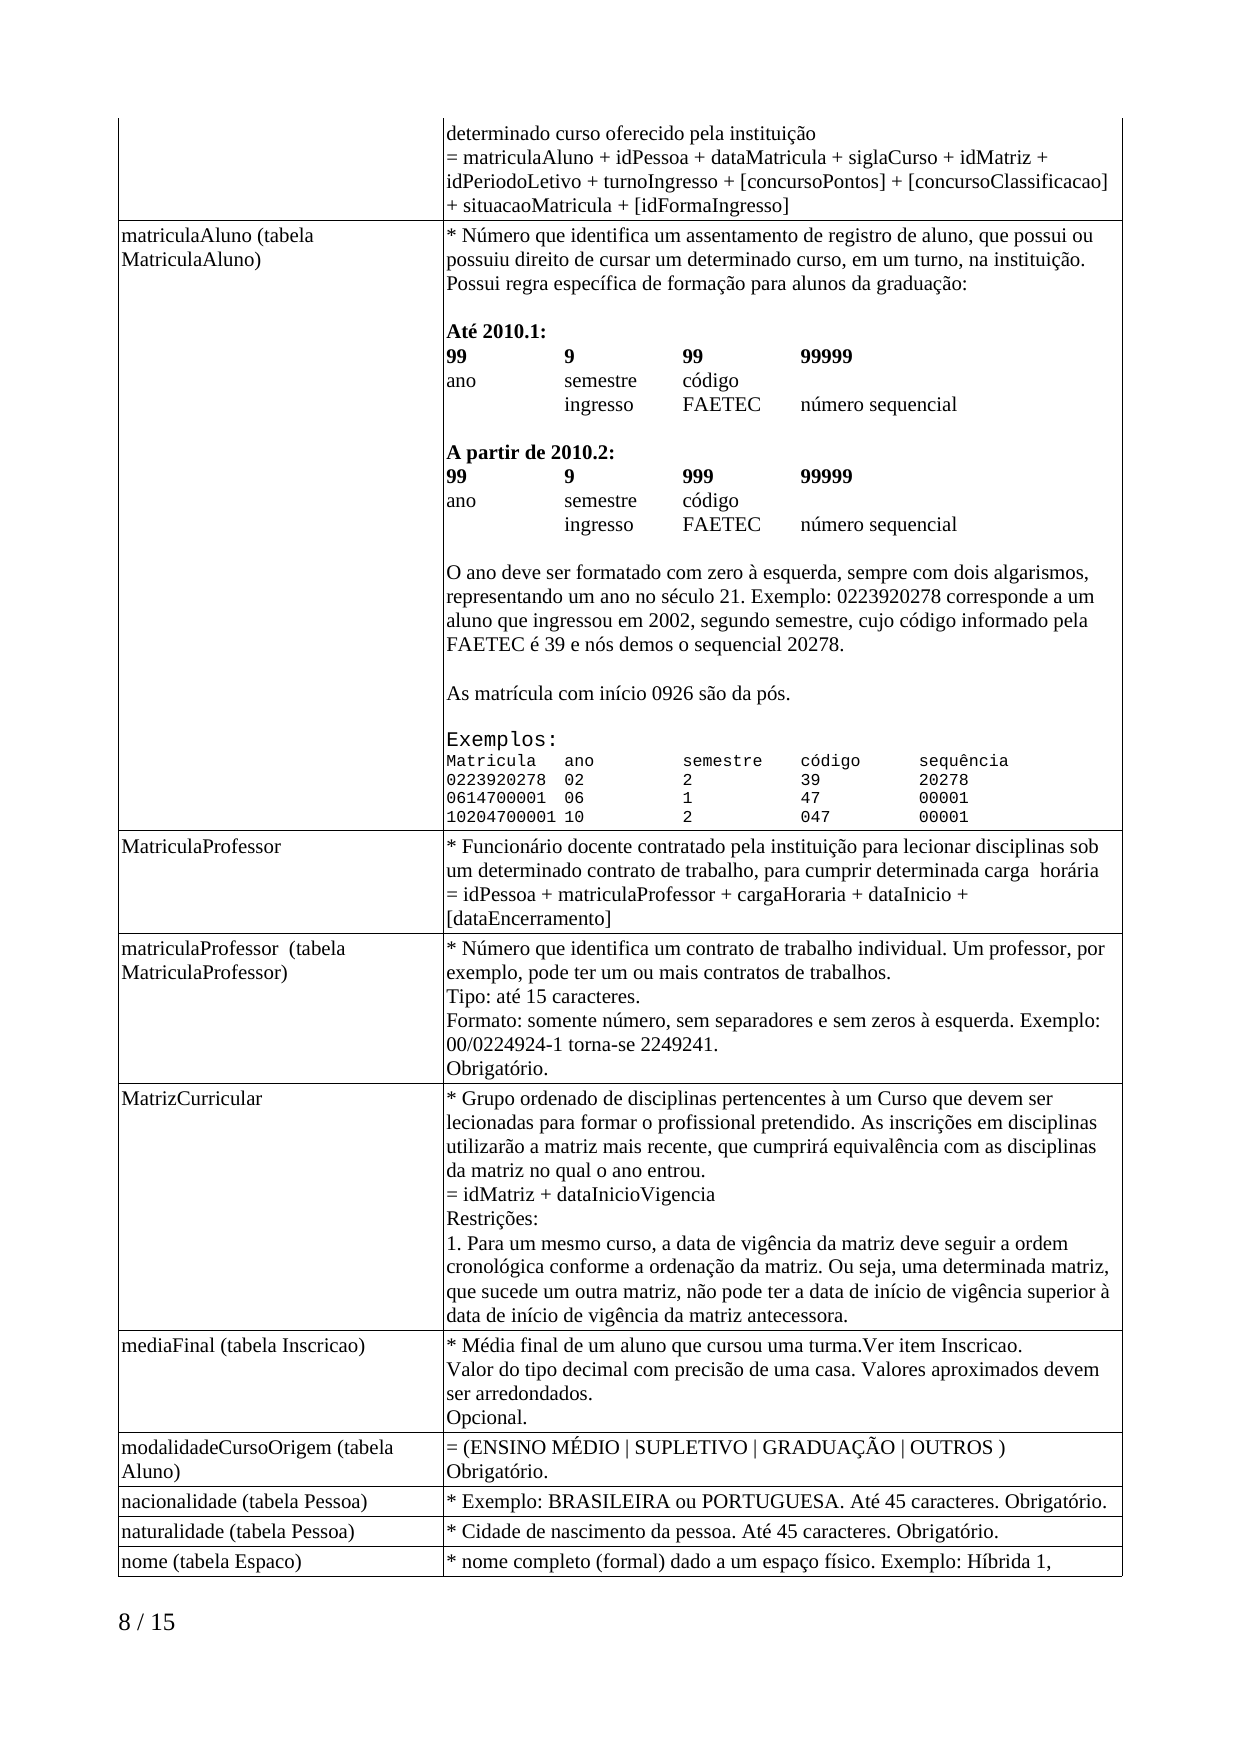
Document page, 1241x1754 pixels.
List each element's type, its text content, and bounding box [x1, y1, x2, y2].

table_cell matriculaAluno (tabela MatriculaAluno) [119, 221, 443, 830]
table_cell MatrizCurricular [119, 1084, 443, 1330]
table_cell mediaFinal (tabela Inscricao) [119, 1331, 443, 1432]
table_cell = (ENSINO MÉDIO | SUPLETIVO | GRADUAÇÃO | OUTROS ) Obrigatório. [444, 1433, 1122, 1486]
table_cell nacionalidade (tabela Pessoa) [119, 1487, 443, 1516]
table_cell MatriculaProfessor [119, 831, 443, 933]
table_cell matriculaProfessor (tabela MatriculaProfessor) [119, 934, 443, 1083]
table_cell determinado curso oferecido pela instituição = matriculaAluno + idPessoa + dataMatricula + siglaCurso + idMatriz + idPeriodoLetivo + turnoIngresso + [concursoPontos] + [concursoClassificacao] + situacaoMatricula + [idFormaIngresso] [444, 118, 1122, 220]
table_cell * Grupo ordenado de disciplinas pertencentes à um Curso que devem ser lecionadas para formar o profissional pretendido. As inscrições em disciplinas utilizarão a matriz mais recente, que cumprirá equivalência com as disciplinas da matriz no qual o ano entrou. = idMatriz + dataInicioVigencia Restrições: 1. Para um mesmo curso, a data de vigência da matriz deve seguir a ordem cronológica conforme a ordenação da matriz. Ou seja, uma determinada matriz, que sucede um outra matriz, não pode ter a data de início de vigência superior à data de início de vigência da matriz antecessora. [444, 1084, 1122, 1330]
table_cell * Funcionário docente contratado pela instituição para lecionar disciplinas sob um determinado contrato de trabalho, para cumprir determinada carga horária = idPessoa + matriculaProfessor + cargaHoraria + dataInicio + [dataEncerramento] [444, 831, 1122, 933]
table_cell * Número que identifica um assentamento de registro de aluno, que possui ou possuiu direito de cursar um determinado curso, em um turno, na instituição. Possui regra específica de formação para alunos da graduação: Até 2010.1: 99 9 99 99999 ano semestre código ingresso FAETEC número sequencial A partir de 2010.2: 99 9 999 99999 ano semestre código ingresso FAETEC número sequencial O ano deve ser formatado com zero à esquerda, sempre com dois algarismos, representando um ano no século 21. Exemplo: 0223920278 corresponde a um aluno que ingressou em 2002, segundo semestre, cujo código informado pela FAETEC é 39 e nós demos o sequencial 20278. As matrícula com início 0926 são da pós. Exemplos: Matricula ano semestre código sequência 0223920278 02 2 39 20278 0614700001 06 1 47 00001 10204700001 10 2 047 00001 [444, 221, 1122, 830]
table_cell * Número que identifica um contrato de trabalho individual. Um professor, por exemplo, pode ter um ou mais contratos de trabalhos. Tipo: até 15 caracteres. Formato: somente número, sem separadores e sem zeros à esquerda. Exemplo: 00/0224924-1 torna-se 2249241. Obrigatório. [444, 934, 1122, 1083]
table_cell * Exemplo: BRASILEIRA ou PORTUGUESA. Até 45 caracteres. Obrigatório. [444, 1487, 1122, 1516]
table_cell * Cidade de nascimento da pessoa. Até 45 caracteres. Obrigatório. [444, 1517, 1122, 1546]
table_cell * Média final de um aluno que cursou uma turma.Ver item Inscricao. Valor do tipo decimal com precisão de uma casa. Valores aproximados devem ser arredondados. Opcional. [444, 1331, 1122, 1432]
table_cell nome (tabela Espaco) [119, 1547, 443, 1576]
table_cell modalidadeCursoOrigem (tabela Aluno) [119, 1433, 443, 1486]
table_cell [119, 118, 443, 220]
table_cell naturalidade (tabela Pessoa) [119, 1517, 443, 1546]
table_cell * nome completo (formal) dado a um espaço físico. Exemplo: Híbrida 1, [444, 1547, 1122, 1576]
